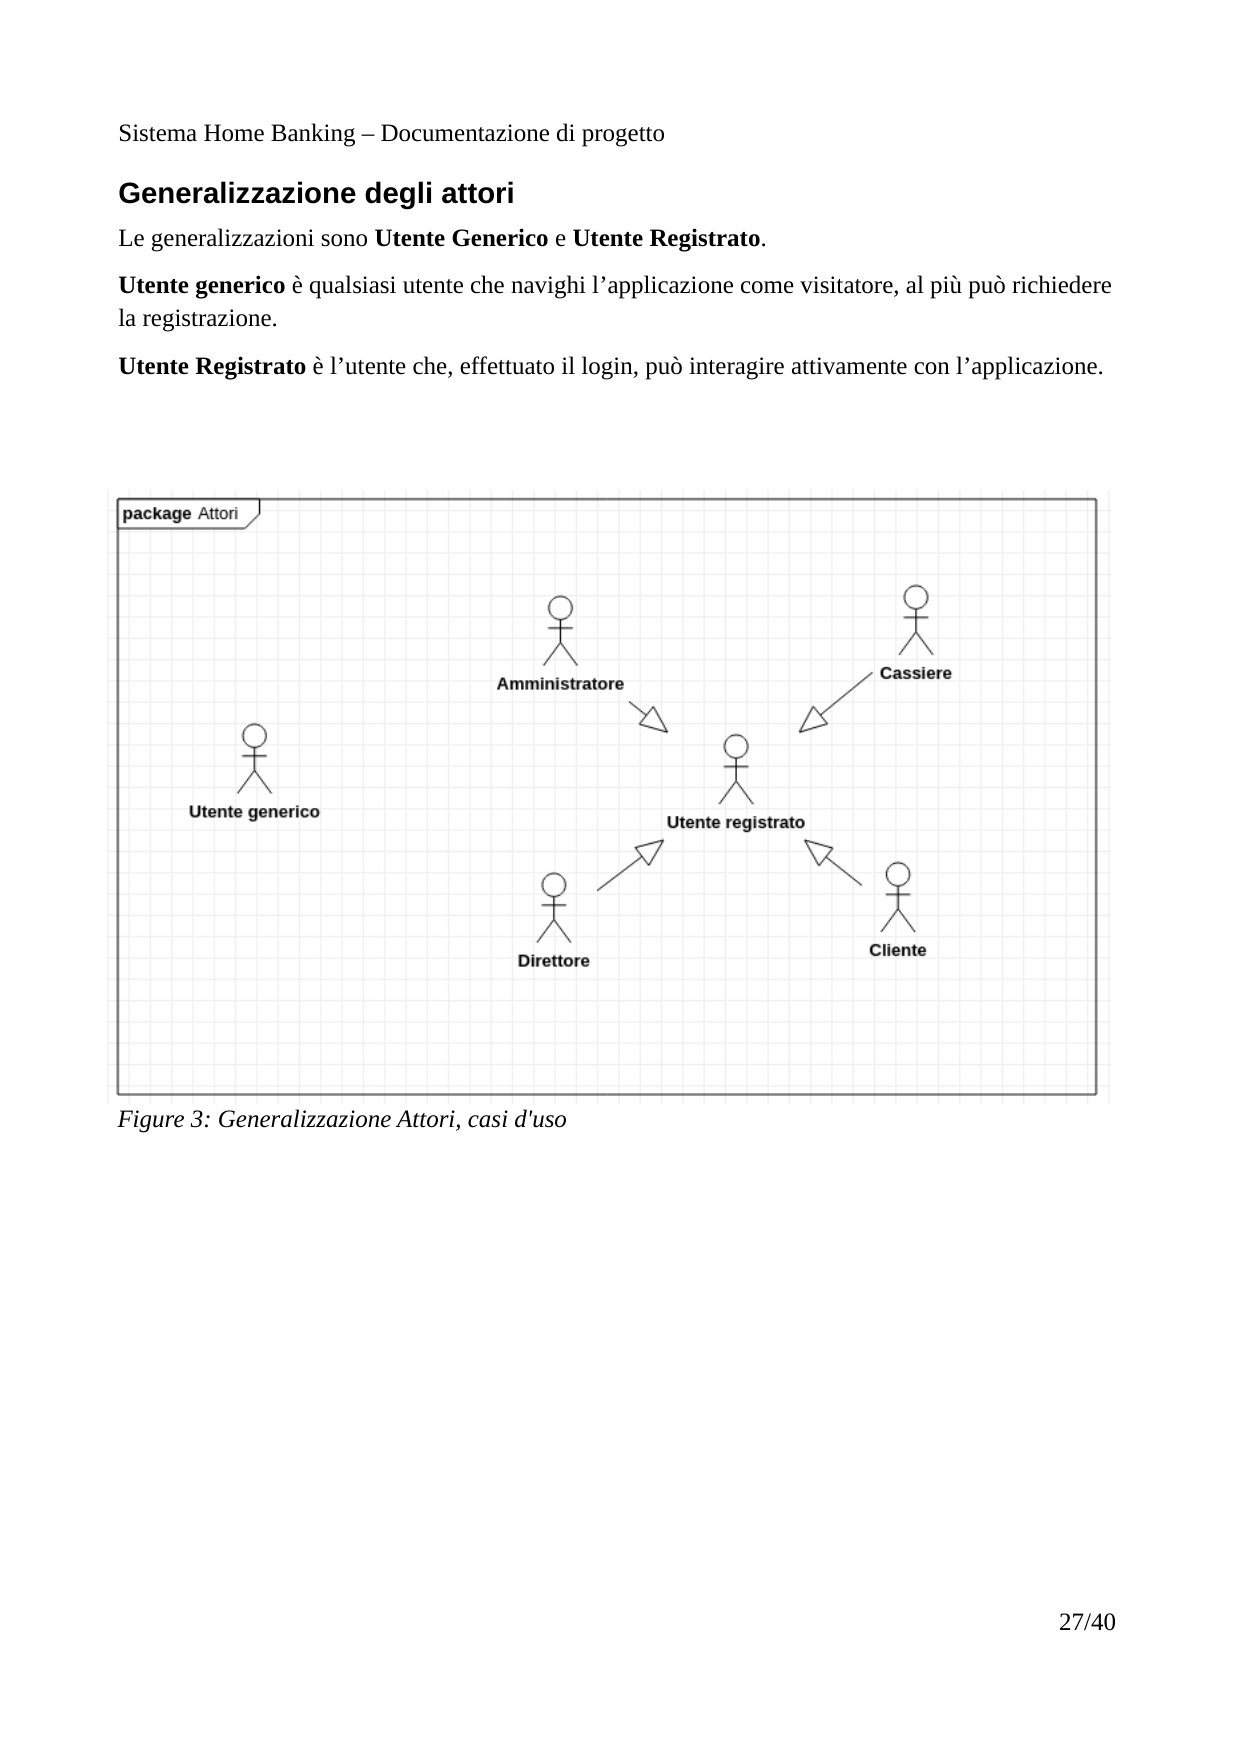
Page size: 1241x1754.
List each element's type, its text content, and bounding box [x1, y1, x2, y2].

text Le generalizzazioni sono Utente Generico e Utente Registrato. [118, 223, 1123, 251]
subtitle Generalizzazione degli attori [118, 176, 1123, 210]
text [117, 478, 1122, 490]
text Utente generico è qualsiasi utente che navighi l’applicazione come visitatore, al più può richiedere la registrazione. [118, 270, 1123, 332]
picture [106, 490, 1111, 1104]
text Figure 3: Generalizzazione Attori, casi d'uso [117, 490, 1122, 1132]
text Utente Registrato è l’utente che, effettuato il login, può interagire attivamente con l’applicazione. [118, 351, 1123, 379]
